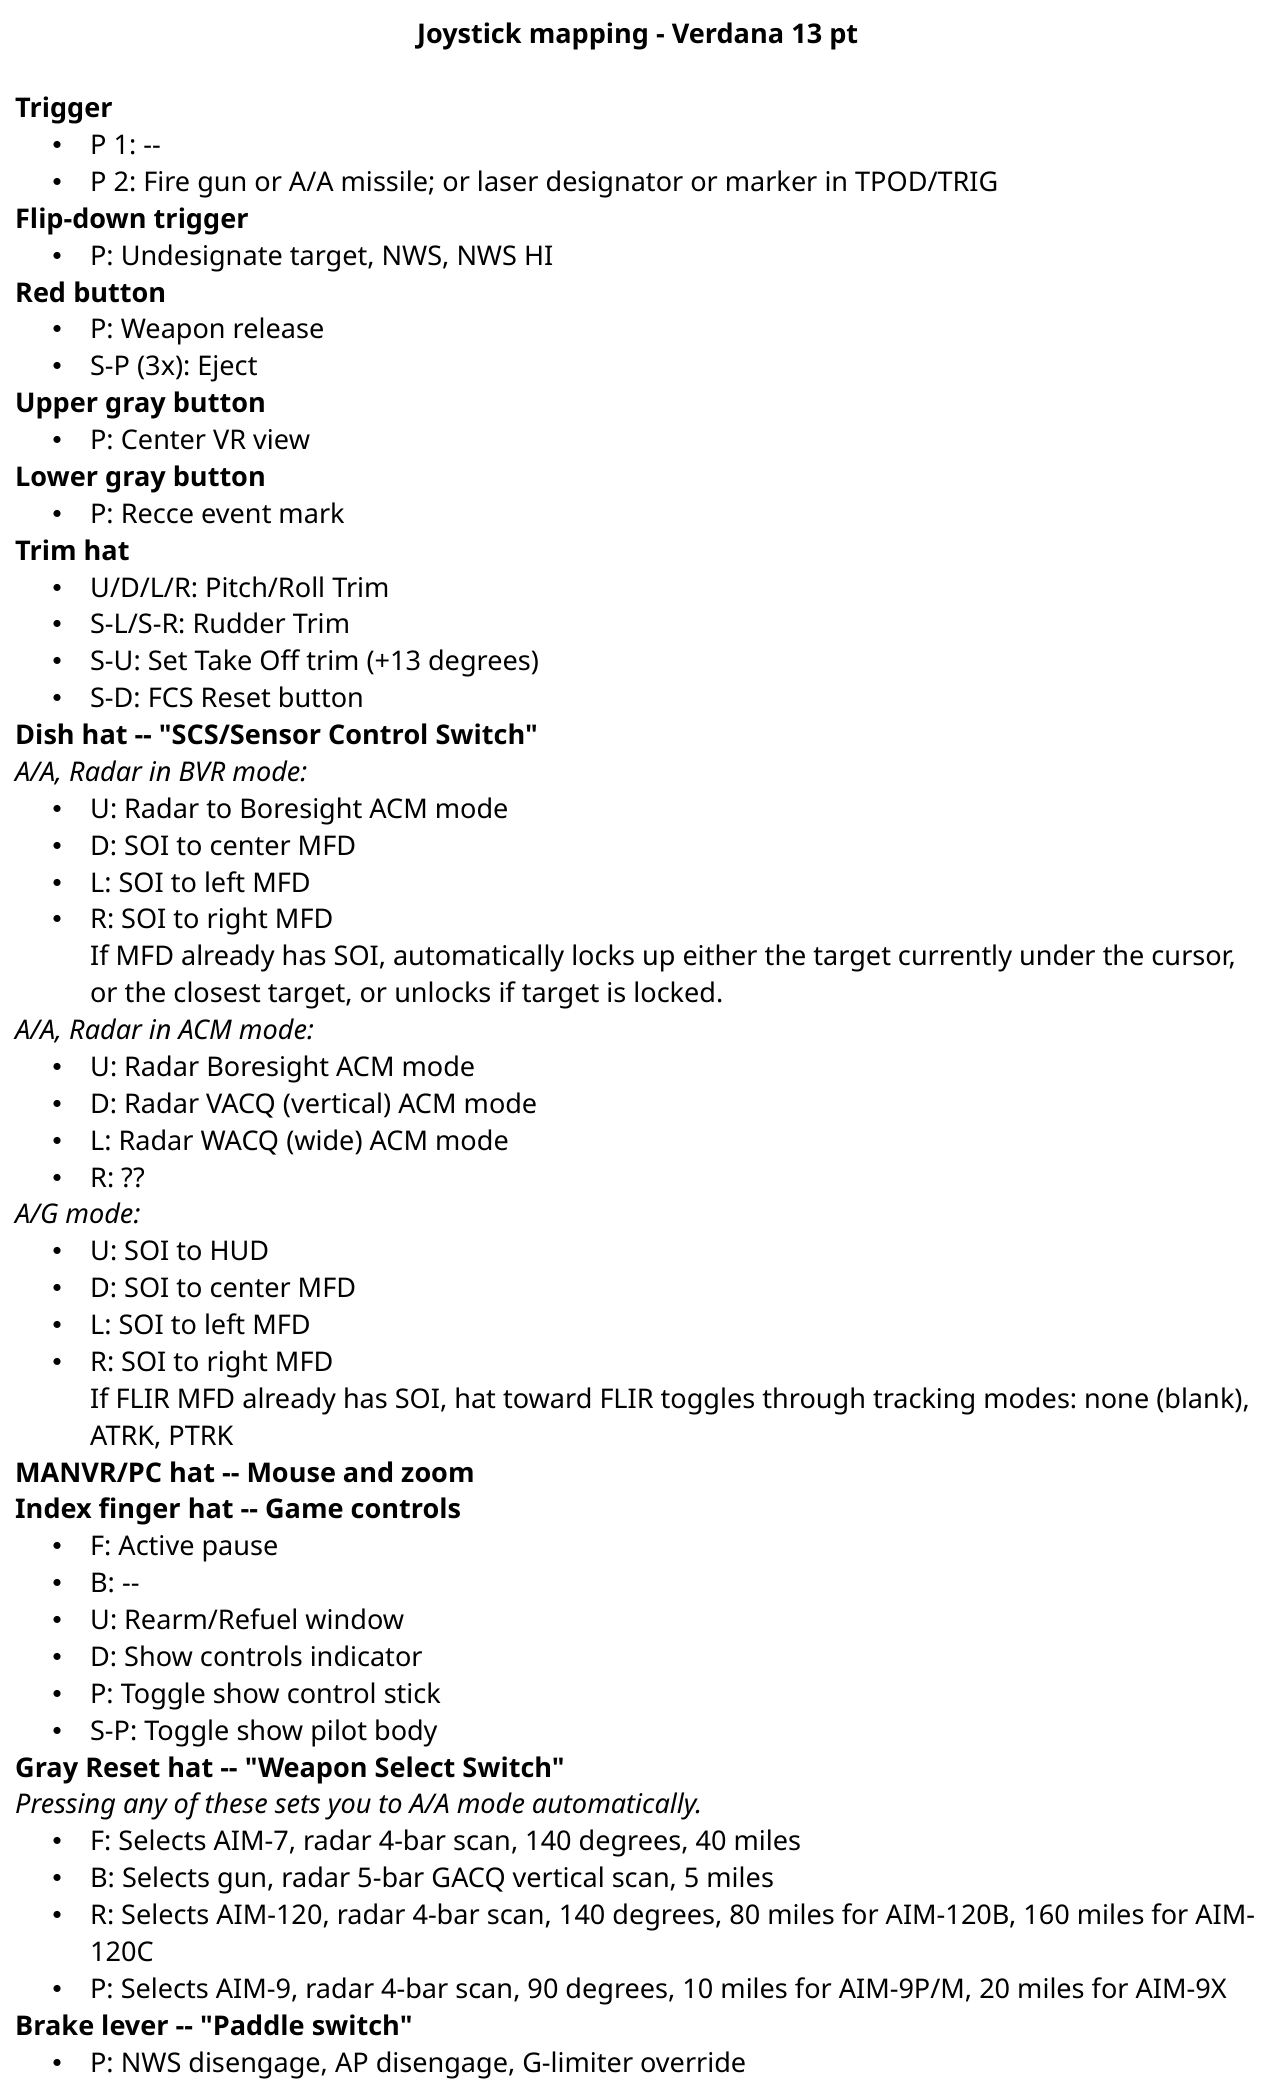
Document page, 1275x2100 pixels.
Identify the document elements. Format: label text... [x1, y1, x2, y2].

list S-L/S-R: Rudder Trim [52, 605, 1260, 642]
list P 1: -- [52, 126, 1260, 162]
list If FLIR MFD already has SOI, hat toward FLIR toggles through tracking modes: none (blank), ATRK, PTRK [52, 1379, 1260, 1453]
list R: Selects AIM-120, radar 4-bar scan, 140 degrees, 80 miles for AIM-120B, 160 miles for AIM-120C [52, 1896, 1260, 1969]
list S-D: FCS Reset button [52, 679, 1260, 716]
text Trigger [15, 89, 1260, 126]
list R: ?? [52, 1158, 1260, 1195]
list S-P (3x): Eject [52, 347, 1260, 384]
list B: -- [52, 1564, 1260, 1601]
list D: Show controls indicator [52, 1637, 1260, 1674]
text Lower gray button [15, 457, 1260, 494]
text Red button [15, 273, 1260, 310]
list P: Toggle show control stick [52, 1674, 1260, 1711]
list R: SOI to right MFD [52, 1342, 1260, 1379]
list D: SOI to center MFD [52, 826, 1260, 863]
text Upper gray button [15, 384, 1260, 421]
list L: Radar WACQ (wide) ACM mode [52, 1121, 1260, 1158]
list P: NWS disengage, AP disengage, G-limiter override [52, 2043, 1260, 2080]
text A/A, Radar in BVR mode: [15, 752, 1260, 789]
text A/A, Radar in ACM mode: [15, 1011, 1260, 1047]
list D: SOI to center MFD [52, 1269, 1260, 1306]
text Pressing any of these sets you to A/A mode automatically. [15, 1785, 1260, 1822]
text Trim hat [15, 531, 1260, 568]
list P: Center VR view [52, 421, 1260, 457]
list F: Selects AIM-7, radar 4-bar scan, 140 degrees, 40 miles [52, 1822, 1260, 1859]
list F: Active pause [52, 1527, 1260, 1564]
list P 2: Fire gun or A/A missile; or laser designator or marker in TPOD/TRIG [52, 162, 1260, 199]
list U: Radar to Boresight ACM mode [52, 789, 1260, 826]
text Flip-down trigger [15, 199, 1260, 236]
text Joystick mapping - Verdana 13 pt [15, 15, 1260, 52]
list R: SOI to right MFD [52, 900, 1260, 937]
text Dish hat -- "SCS/Sensor Control Switch" [15, 716, 1260, 752]
text Index finger hat -- Game controls [15, 1490, 1260, 1527]
list U/D/L/R: Pitch/Roll Trim [52, 568, 1260, 605]
list If MFD already has SOI, automatically locks up either the target currently under the cursor, or the closest target, or unlocks if target is locked. [52, 937, 1260, 1011]
text Brake lever -- "Paddle switch" [15, 2006, 1260, 2043]
list S-U: Set Take Off trim (+13 degrees) [52, 642, 1260, 679]
list P: Undesignate target, NWS, NWS HI [52, 236, 1260, 273]
list L: SOI to left MFD [52, 863, 1260, 900]
list U: Rearm/Refuel window [52, 1601, 1260, 1637]
text A/G mode: [15, 1195, 1260, 1232]
text MANVR/PC hat -- Mouse and zoom [15, 1453, 1260, 1490]
list P: Recce event mark [52, 494, 1260, 531]
list U: SOI to HUD [52, 1232, 1260, 1269]
list L: SOI to left MFD [52, 1306, 1260, 1342]
list P: Selects AIM-9, radar 4-bar scan, 90 degrees, 10 miles for AIM-9P/M, 20 miles for AIM-9X [52, 1969, 1260, 2006]
list D: Radar VACQ (vertical) ACM mode [52, 1084, 1260, 1121]
list U: Radar Boresight ACM mode [52, 1047, 1260, 1084]
list P: Weapon release [52, 310, 1260, 347]
list S-P: Toggle show pilot body [52, 1711, 1260, 1748]
list B: Selects gun, radar 5-bar GACQ vertical scan, 5 miles [52, 1859, 1260, 1896]
text Gray Reset hat -- "Weapon Select Switch" [15, 1748, 1260, 1785]
